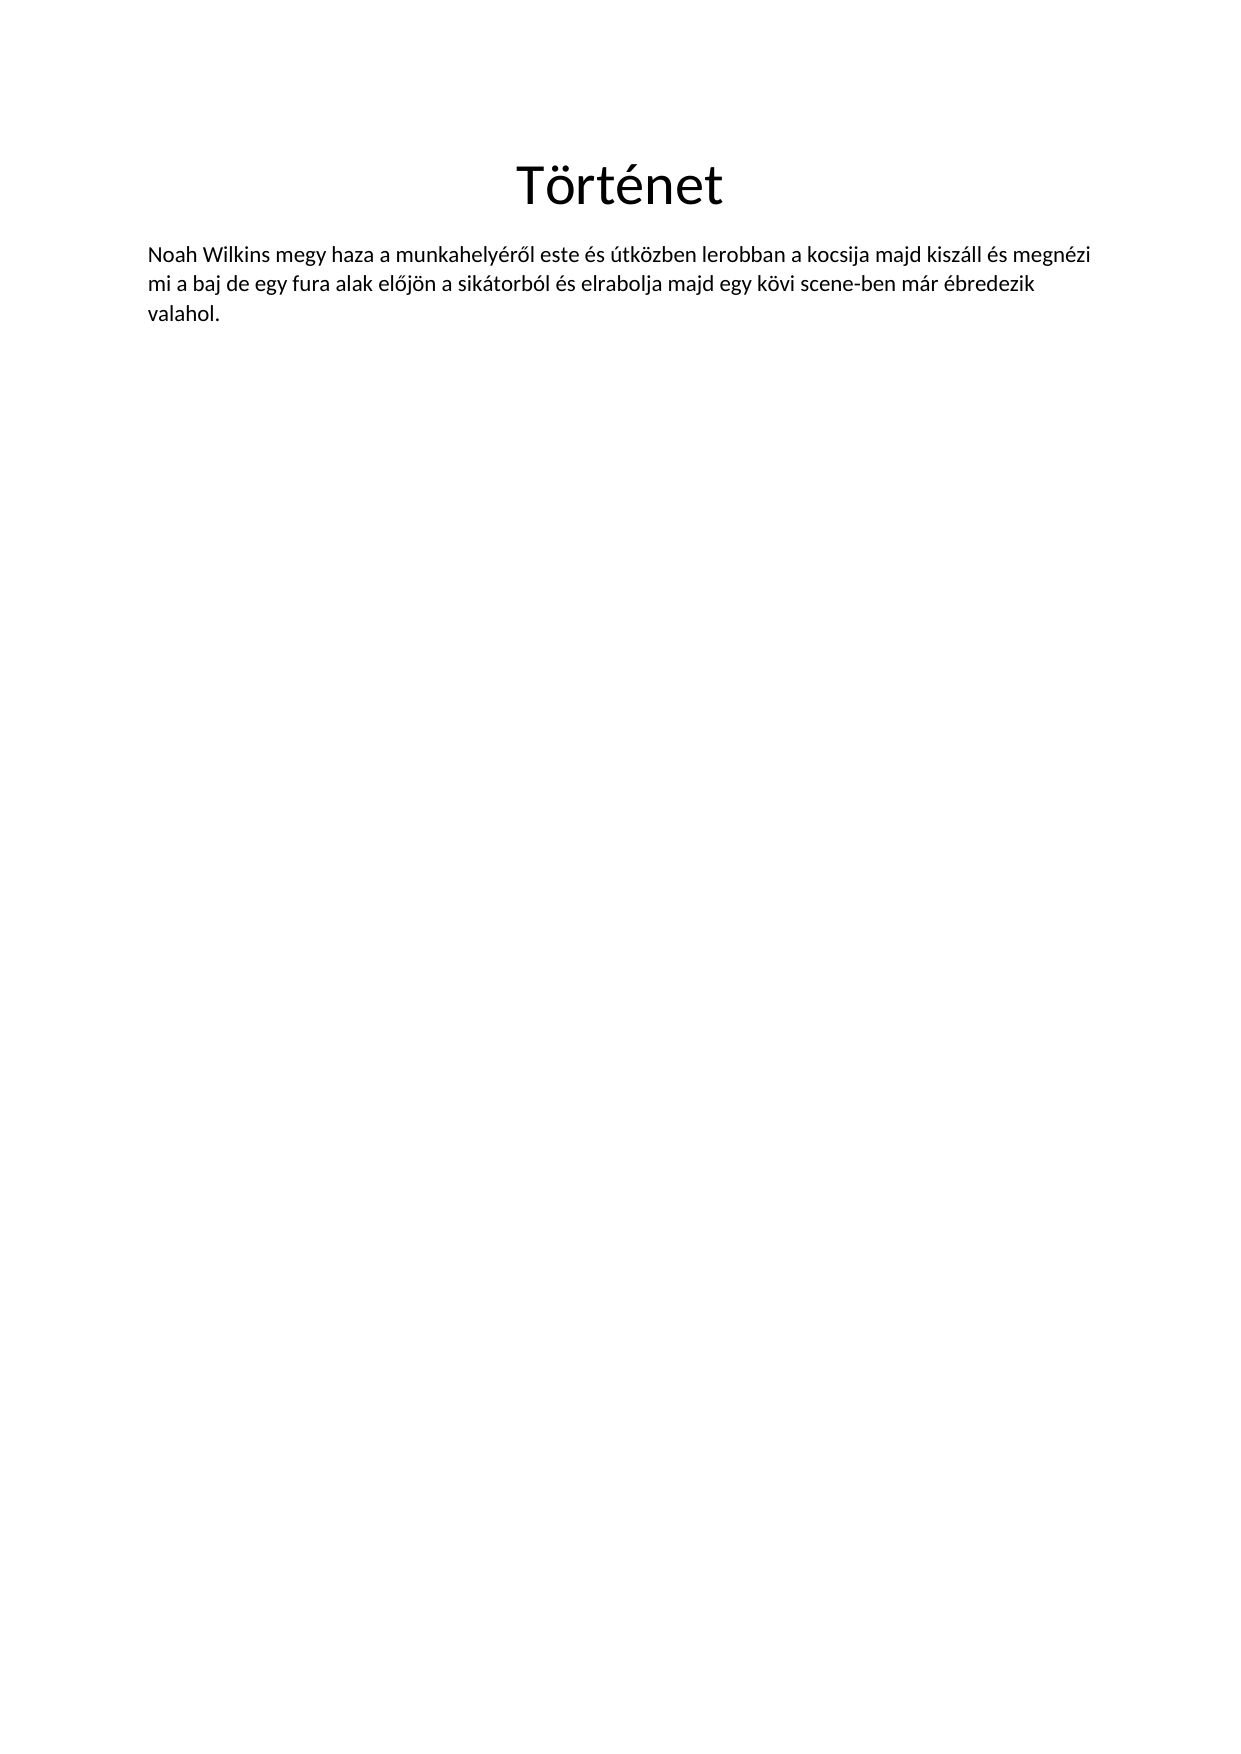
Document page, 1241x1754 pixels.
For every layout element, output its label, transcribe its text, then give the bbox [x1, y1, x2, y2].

text Történet [148, 148, 1093, 219]
text Noah Wilkins megy haza a munkahelyéről este és útközben lerobban a kocsija majd kiszáll és megnézi mi a baj de egy fura alak előjön a sikátorból és elrabolja majd egy kövi scene-ben már ébredezik valahol. [148, 240, 1093, 327]
